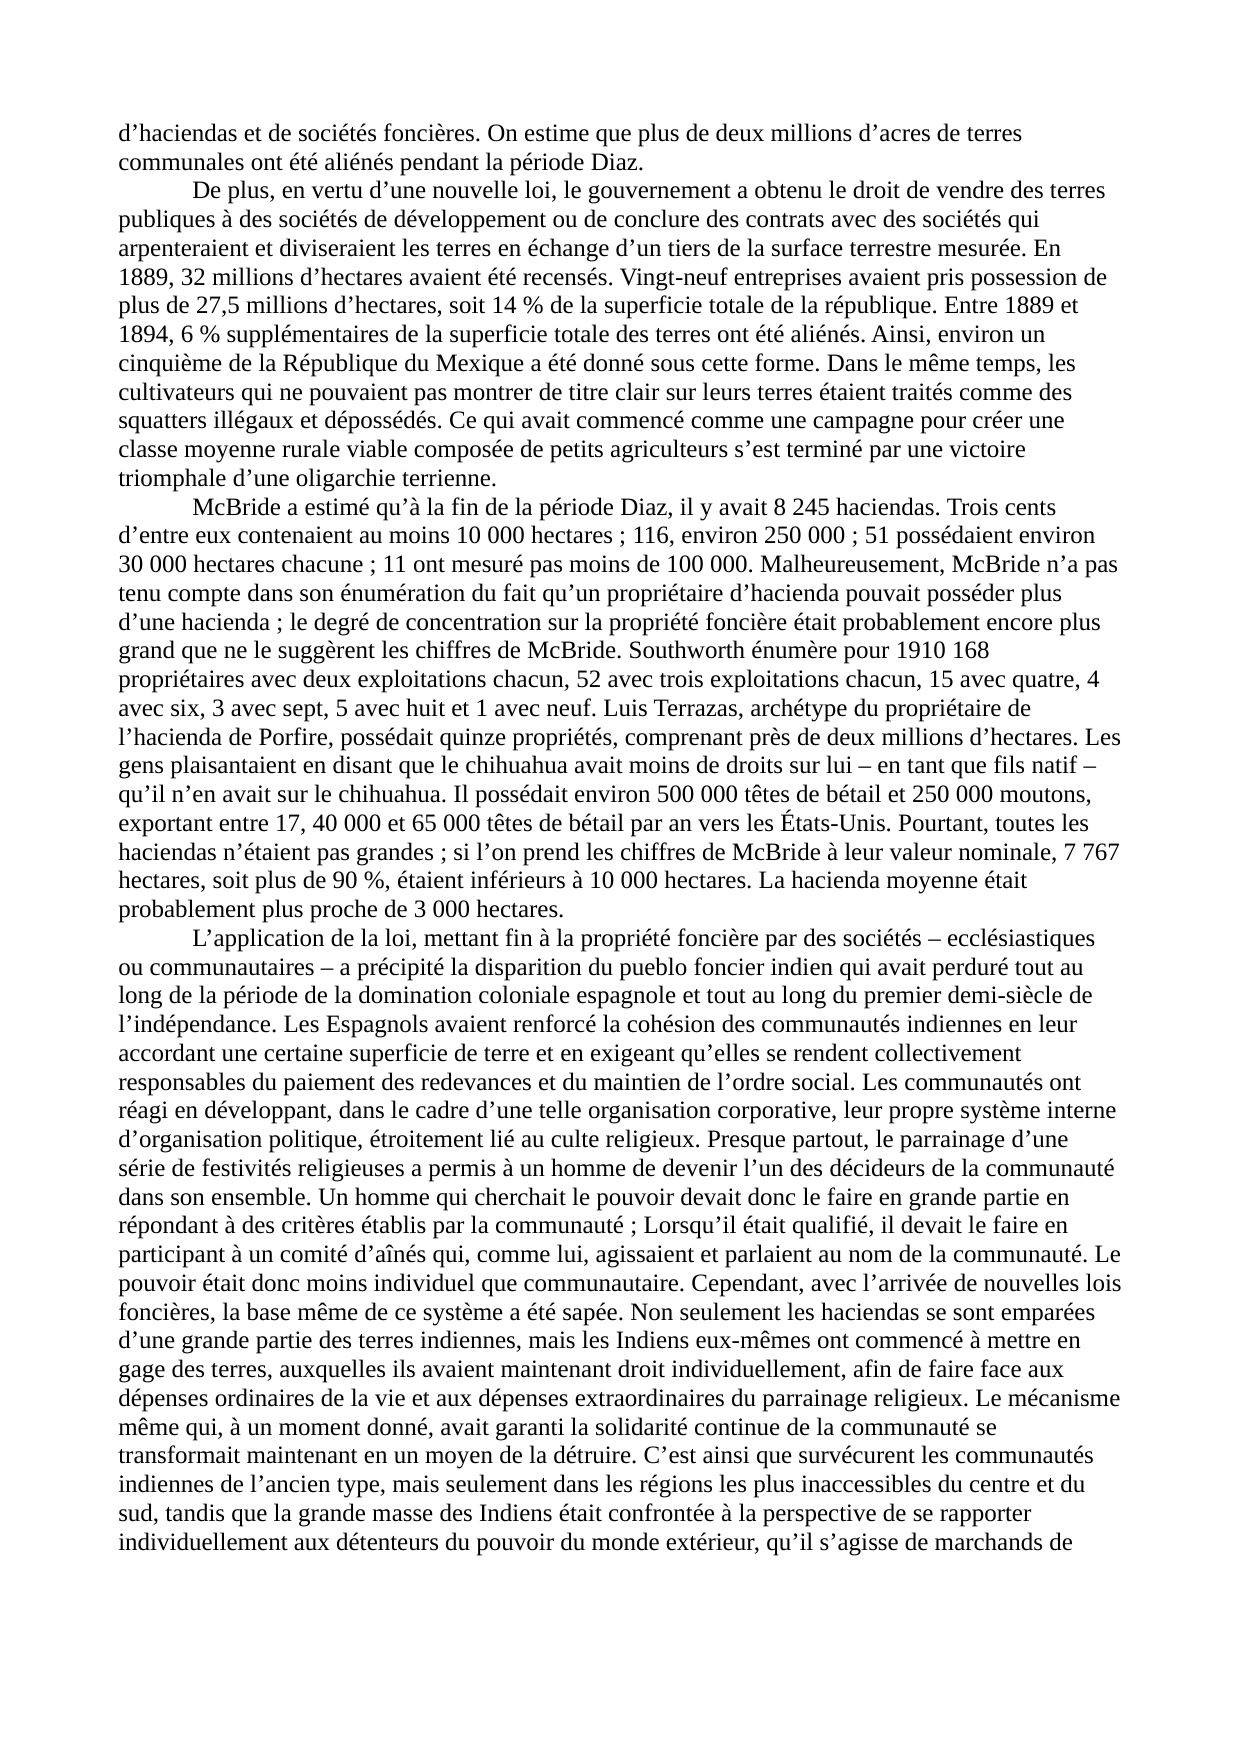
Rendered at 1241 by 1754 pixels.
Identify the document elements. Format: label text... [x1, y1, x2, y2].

text d’haciendas et de sociétés foncières. On estime que plus de deux millions d’acres de terres communales ont été aliénés pendant la période Diaz. [118, 118, 1122, 176]
text McBride a estimé qu’à la fin de la période Diaz, il y avait 8 245 haciendas. Trois cents d’entre eux contenaient au moins 10 000 hectares ; 116, environ 250 000 ; 51 possédaient environ 30 000 hectares chacune ; 11 ont mesuré pas moins de 100 000. Malheureusement, McBride n’a pas tenu compte dans son énumération du fait qu’un propriétaire d’hacienda pouvait posséder plus d’une hacienda ; le degré de concentration sur la propriété foncière était probablement encore plus grand que ne le suggèrent les chiffres de McBride. Southworth énumère pour 1910 168 propriétaires avec deux exploitations chacun, 52 avec trois exploitations chacun, 15 avec quatre, 4 avec six, 3 avec sept, 5 avec huit et 1 avec neuf. Luis Terrazas, archétype du propriétaire de l’hacienda de Porfire, possédait quinze propriétés, comprenant près de deux millions d’hectares. Les gens plaisantaient en disant que le chihuahua avait moins de droits sur lui – en tant que fils natif – qu’il n’en avait sur le chihuahua. Il possédait environ 500 000 têtes de bétail et 250 000 moutons, exportant entre 17, 40 000 et 65 000 têtes de bétail par an vers les États-Unis. Pourtant, toutes les haciendas n’étaient pas grandes ; si l’on prend les chiffres de McBride à leur valeur nominale, 7 767 hectares, soit plus de 90 %, étaient inférieurs à 10 000 hectares. La hacienda moyenne était probablement plus proche de 3 000 hectares. [118, 492, 1122, 923]
text L’application de la loi, mettant fin à la propriété foncière par des sociétés – ecclésiastiques ou communautaires – a précipité la disparition du pueblo foncier indien qui avait perduré tout au long de la période de la domination coloniale espagnole et tout au long du premier demi-siècle de l’indépendance. Les Espagnols avaient renforcé la cohésion des communautés indiennes en leur accordant une certaine superficie de terre et en exigeant qu’elles se rendent collectivement responsables du paiement des redevances et du maintien de l’ordre social. Les communautés ont réagi en développant, dans le cadre d’une telle organisation corporative, leur propre système interne d’organisation politique, étroitement lié au culte religieux. Presque partout, le parrainage d’une série de festivités religieuses a permis à un homme de devenir l’un des décideurs de la communauté dans son ensemble. Un homme qui cherchait le pouvoir devait donc le faire en grande partie en répondant à des critères établis par la communauté ; Lorsqu’il était qualifié, il devait le faire en participant à un comité d’aînés qui, comme lui, agissaient et parlaient au nom de la communauté. Le pouvoir était donc moins individuel que communautaire. Cependant, avec l’arrivée de nouvelles lois foncières, la base même de ce système a été sapée. Non seulement les haciendas se sont emparées d’une grande partie des terres indiennes, mais les Indiens eux-mêmes ont commencé à mettre en gage des terres, auxquelles ils avaient maintenant droit individuellement, afin de faire face aux dépenses ordinaires de la vie et aux dépenses extraordinaires du parrainage religieux. Le mécanisme même qui, à un moment donné, avait garanti la solidarité continue de la communauté se transformait maintenant en un moyen de la détruire. C’est ainsi que survécurent les communautés indiennes de l’ancien type, mais seulement dans les régions les plus inaccessibles du centre et du sud, tandis que la grande masse des Indiens était confrontée à la perspective de se rapporter individuellement aux détenteurs du pouvoir du monde extérieur, qu’il s’agisse de marchands de [118, 923, 1122, 1556]
text De plus, en vertu d’une nouvelle loi, le gouvernement a obtenu le droit de vendre des terres publiques à des sociétés de développement ou de conclure des contrats avec des sociétés qui arpenteraient et diviseraient les terres en échange d’un tiers de la surface terrestre mesurée. En 1889, 32 millions d’hectares avaient été recensés. Vingt-neuf entreprises avaient pris possession de plus de 27,5 millions d’hectares, soit 14 % de la superficie totale de la république. Entre 1889 et 1894, 6 % supplémentaires de la superficie totale des terres ont été aliénés. Ainsi, environ un cinquième de la République du Mexique a été donné sous cette forme. Dans le même temps, les cultivateurs qui ne pouvaient pas montrer de titre clair sur leurs terres étaient traités comme des squatters illégaux et dépossédés. Ce qui avait commencé comme une campagne pour créer une classe moyenne rurale viable composée de petits agriculteurs s’est terminé par une victoire triomphale d’une oligarchie terrienne. [118, 176, 1122, 492]
